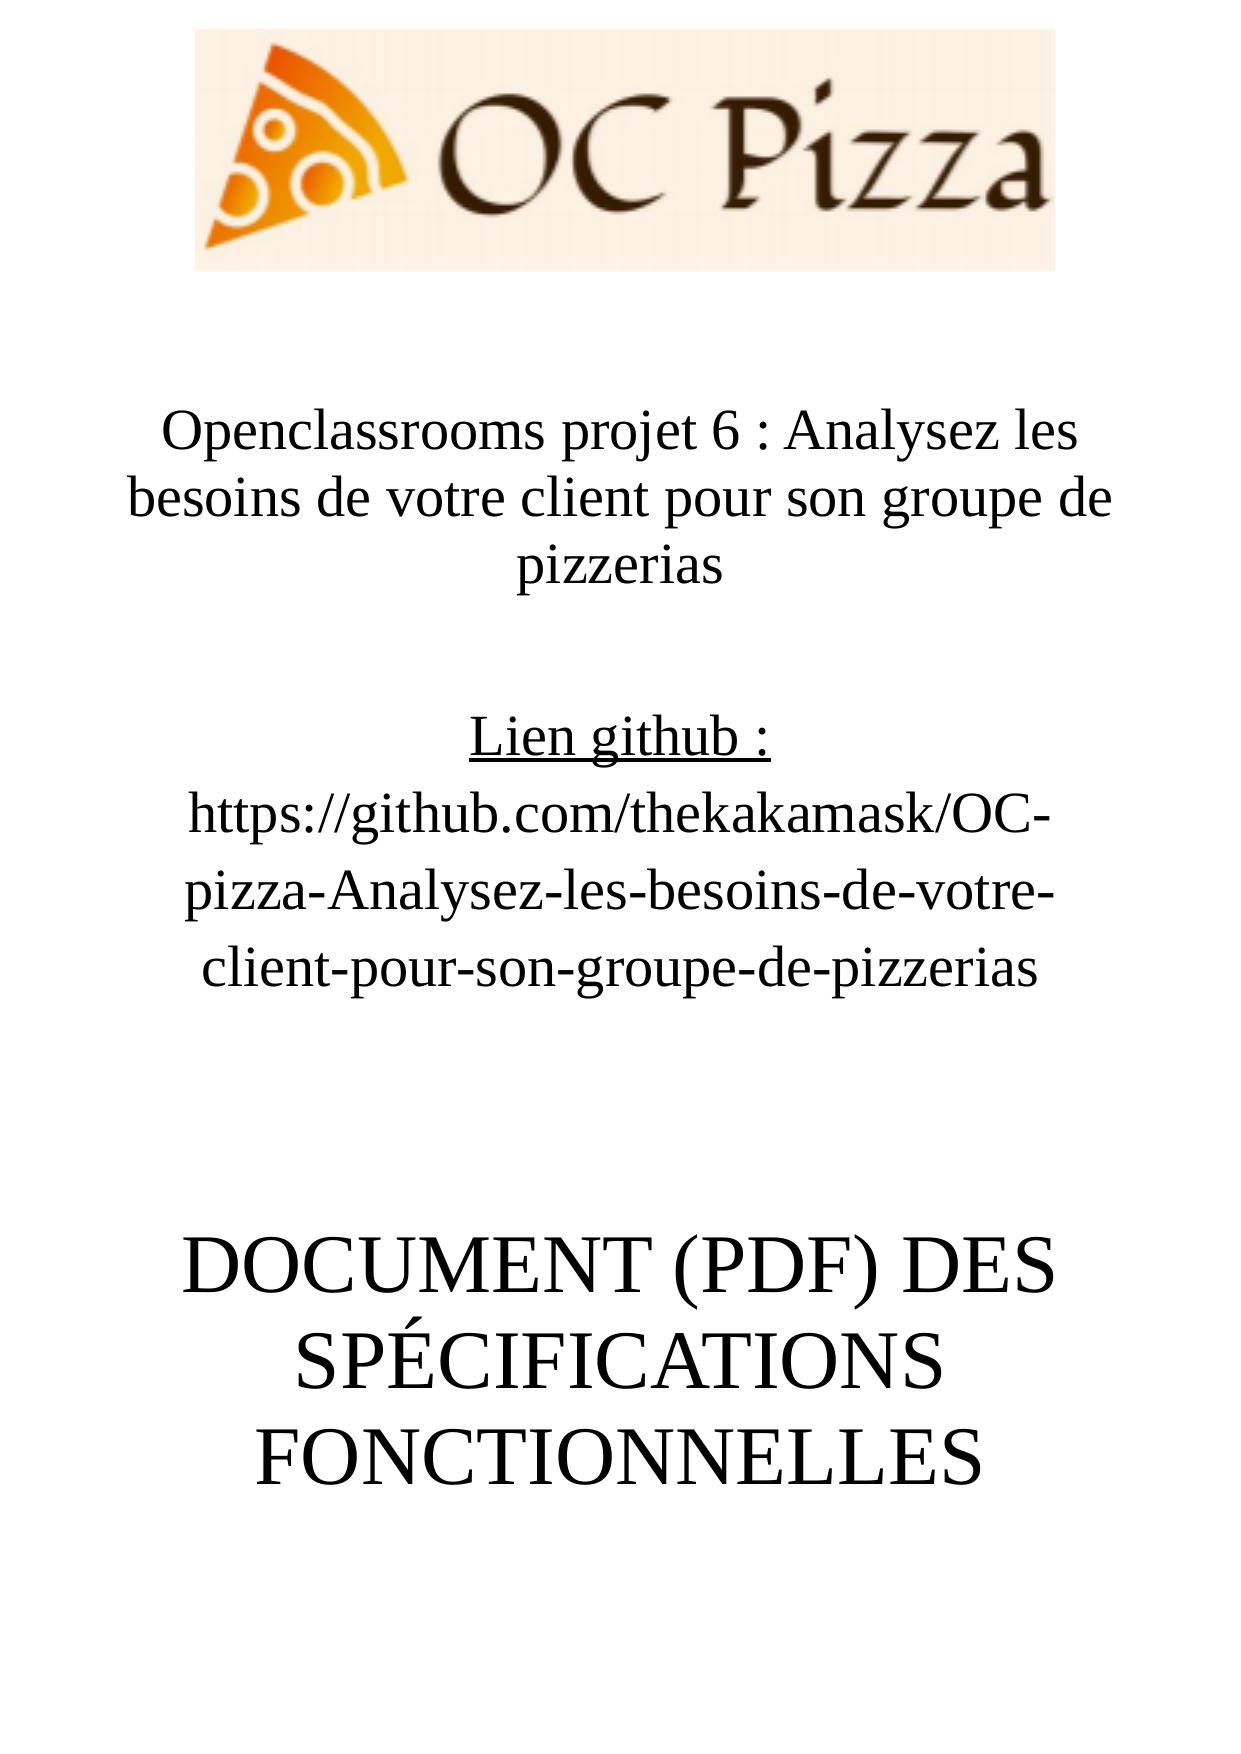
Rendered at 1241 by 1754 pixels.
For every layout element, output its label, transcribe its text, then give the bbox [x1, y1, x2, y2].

text DOCUMENT (PDF) DES SPÉCIFICATIONS FONCTIONNELLES [118, 1215, 1122, 1502]
subtitle Openclassrooms projet 6 : Analysez les besoins de votre client pour son groupe de pizzerias [118, 395, 1122, 596]
picture [194, 29, 1056, 275]
text Lien github : https://github.com/thekakamask/OC-pizza-Analysez-les-besoins-de-votre-client-pour-son-groupe-de-pizzerias [118, 700, 1122, 999]
